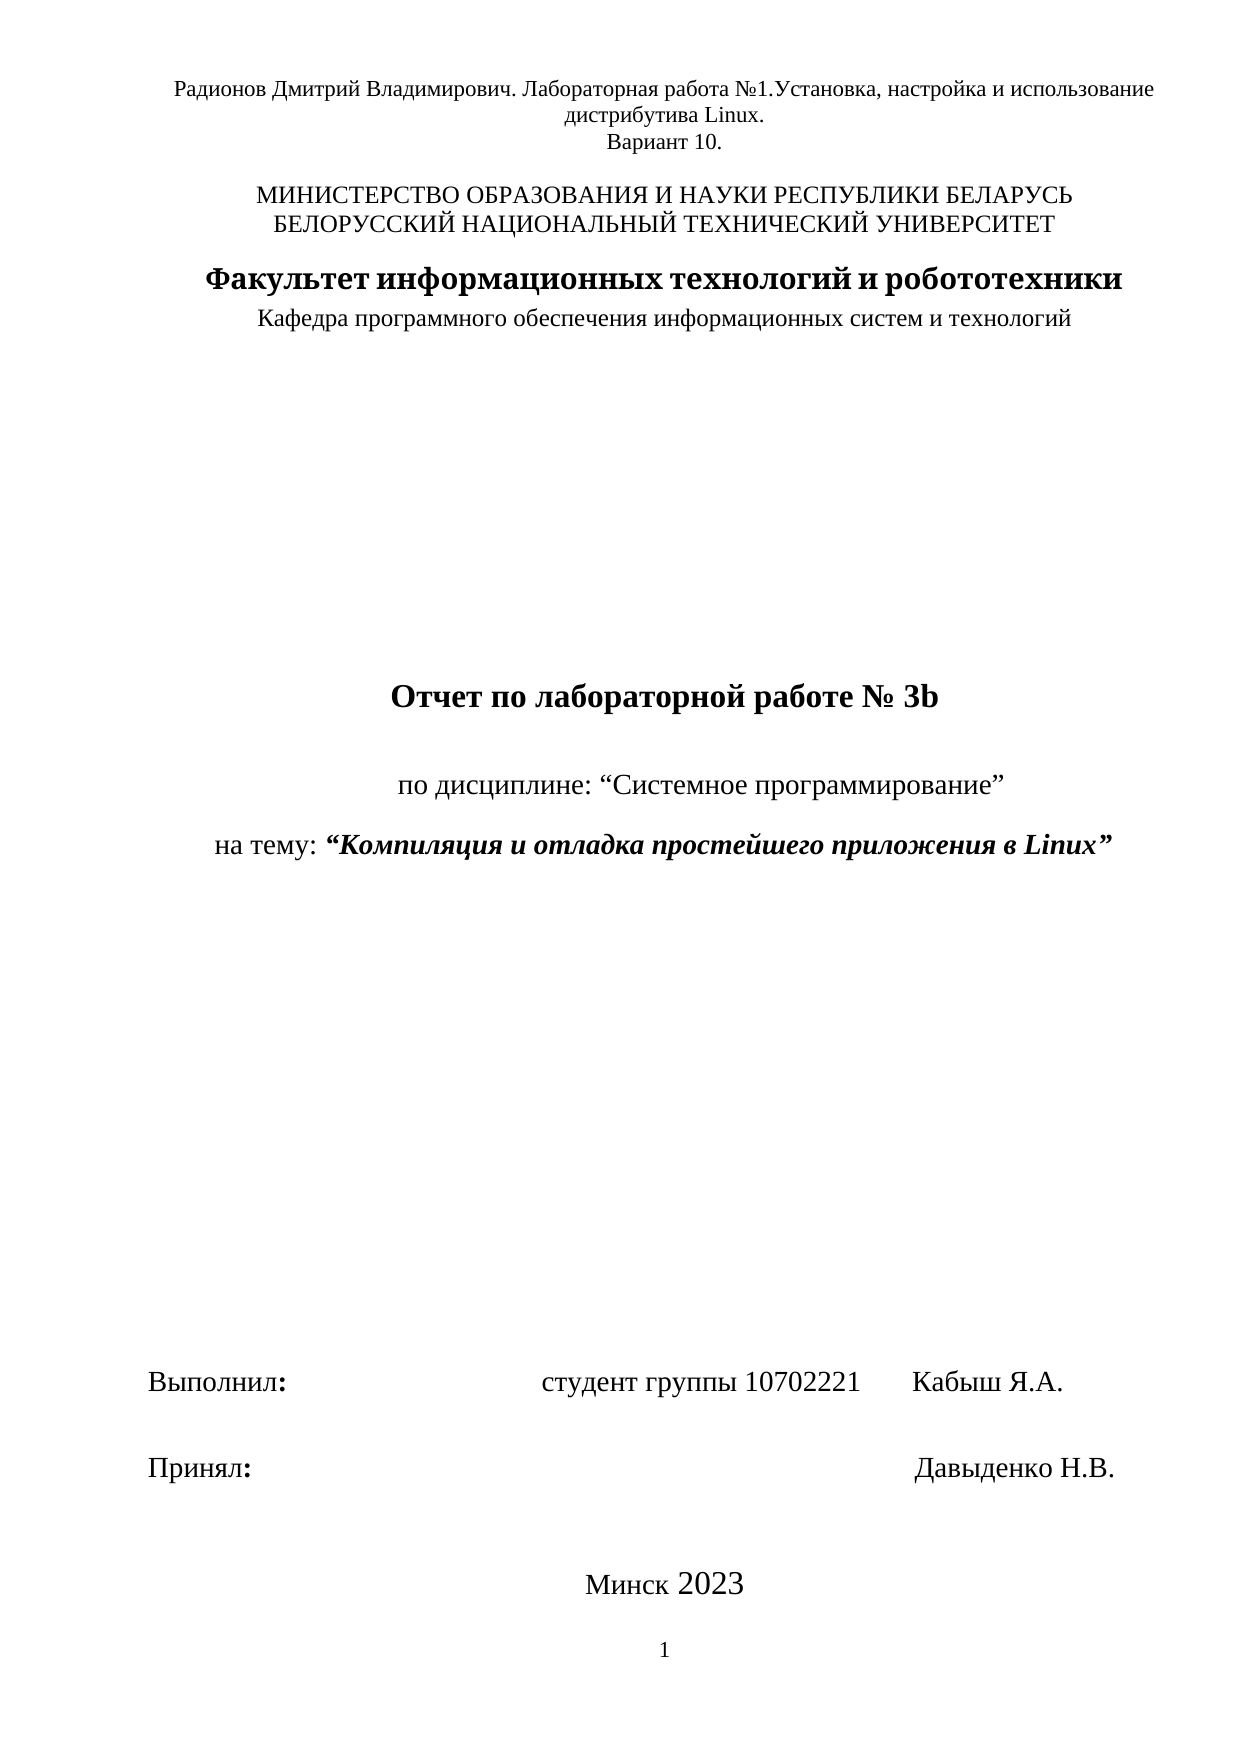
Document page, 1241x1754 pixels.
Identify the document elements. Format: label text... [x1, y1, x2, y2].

text МИНИСТЕРСТВО ОБРАЗОВАНИЯ И НАУКИ РЕСПУБЛИКИ БЕЛАРУСЬ [148, 180, 1181, 209]
text по дисциплине: “Системное программирование” [148, 767, 1240, 801]
text Отчет по лабораторной работе № 3b [148, 676, 1181, 715]
text Выполнил: студент группы 10702221 Кабыш Я.А. [148, 1364, 1181, 1398]
text Принял: Давыденко Н.В. [148, 1450, 1181, 1484]
text БЕЛОРУССКИЙ НАЦИОНАЛЬНЫЙ ТЕХНИЧЕСКИЙ УНИВЕРСИТЕТ [148, 209, 1181, 238]
text Кафедра программного обеспечения информационных систем и технологий [148, 303, 1181, 331]
text Минск 2023 [148, 1563, 1181, 1601]
text на тему: “Компиляция и отладка простейшего приложения в Linux” [148, 827, 1181, 861]
subtitle Факультет информационных технологий и робототехники [148, 263, 1181, 296]
